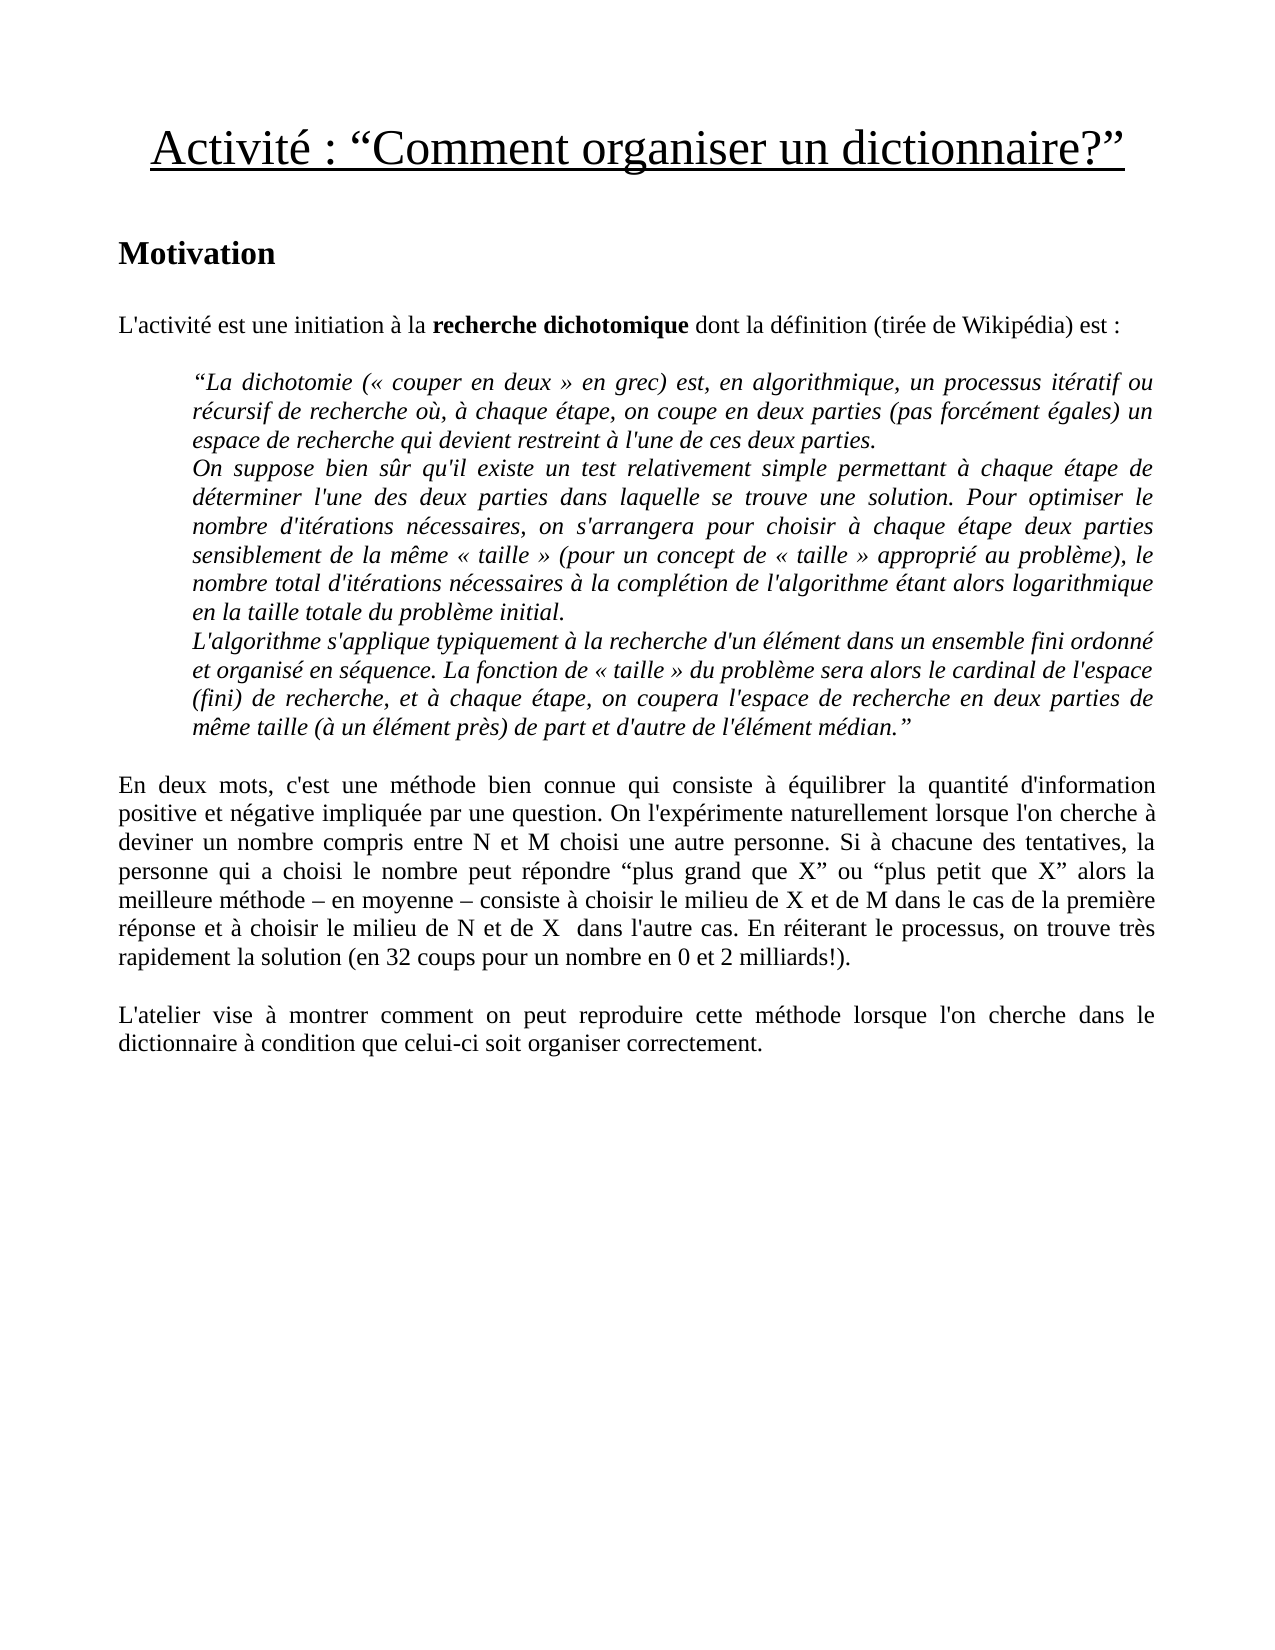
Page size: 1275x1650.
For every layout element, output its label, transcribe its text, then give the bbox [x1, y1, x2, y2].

text Activité : “Comment organiser un dictionnaire?” [118, 118, 1157, 176]
text En deux mots, c'est une méthode bien connue qui consiste à équilibrer la quantité d'information positive et négative impliquée par une question. On l'expérimente naturellement lorsque l'on cherche à deviner un nombre compris entre N et M choisi une autre personne. Si à chacune des tentatives, la personne qui a choisi le nombre peut répondre “plus grand que X” ou “plus petit que X” alors la meilleure méthode – en moyenne – consiste à choisir le milieu de X et de M dans le cas de la première réponse et à choisir le milieu de N et de X dans l'autre cas. En réiterant le processus, on trouve très rapidement la solution (en 32 coups pour un nombre en 0 et 2 milliards!). [118, 770, 1157, 971]
text “La dichotomie (« couper en deux » en grec) est, en algorithmique, un processus itératif ou récursif de recherche où, à chaque étape, on coupe en deux parties (pas forcément égales) un espace de recherche qui devient restreint à l'une de ces deux parties. [192, 367, 1157, 453]
text L'atelier vise à montrer comment on peut reproduire cette méthode lorsque l'on cherche dans le dictionnaire à condition que celui-ci soit organiser correctement. [118, 1000, 1157, 1057]
text Motivation [118, 233, 1157, 271]
text L'algorithme s'applique typiquement à la recherche d'un élément dans un ensemble fini ordonné et organisé en séquence. La fonction de « taille » du problème sera alors le cardinal de l'espace (fini) de recherche, et à chaque étape, on coupera l'espace de recherche en deux parties de même taille (à un élément près) de part et d'autre de l'élément médian.” [192, 626, 1157, 741]
text On suppose bien sûr qu'il existe un test relativement simple permettant à chaque étape de déterminer l'une des deux parties dans laquelle se trouve une solution. Pour optimiser le nombre d'itérations nécessaires, on s'arrangera pour choisir à chaque étape deux parties sensiblement de la même « taille » (pour un concept de « taille » approprié au problème), le nombre total d'itérations nécessaires à la complétion de l'algorithme étant alors logarithmique en la taille totale du problème initial. [192, 453, 1157, 626]
text L'activité est une initiation à la recherche dichotomique dont la définition (tirée de Wikipédia) est : [118, 310, 1157, 338]
